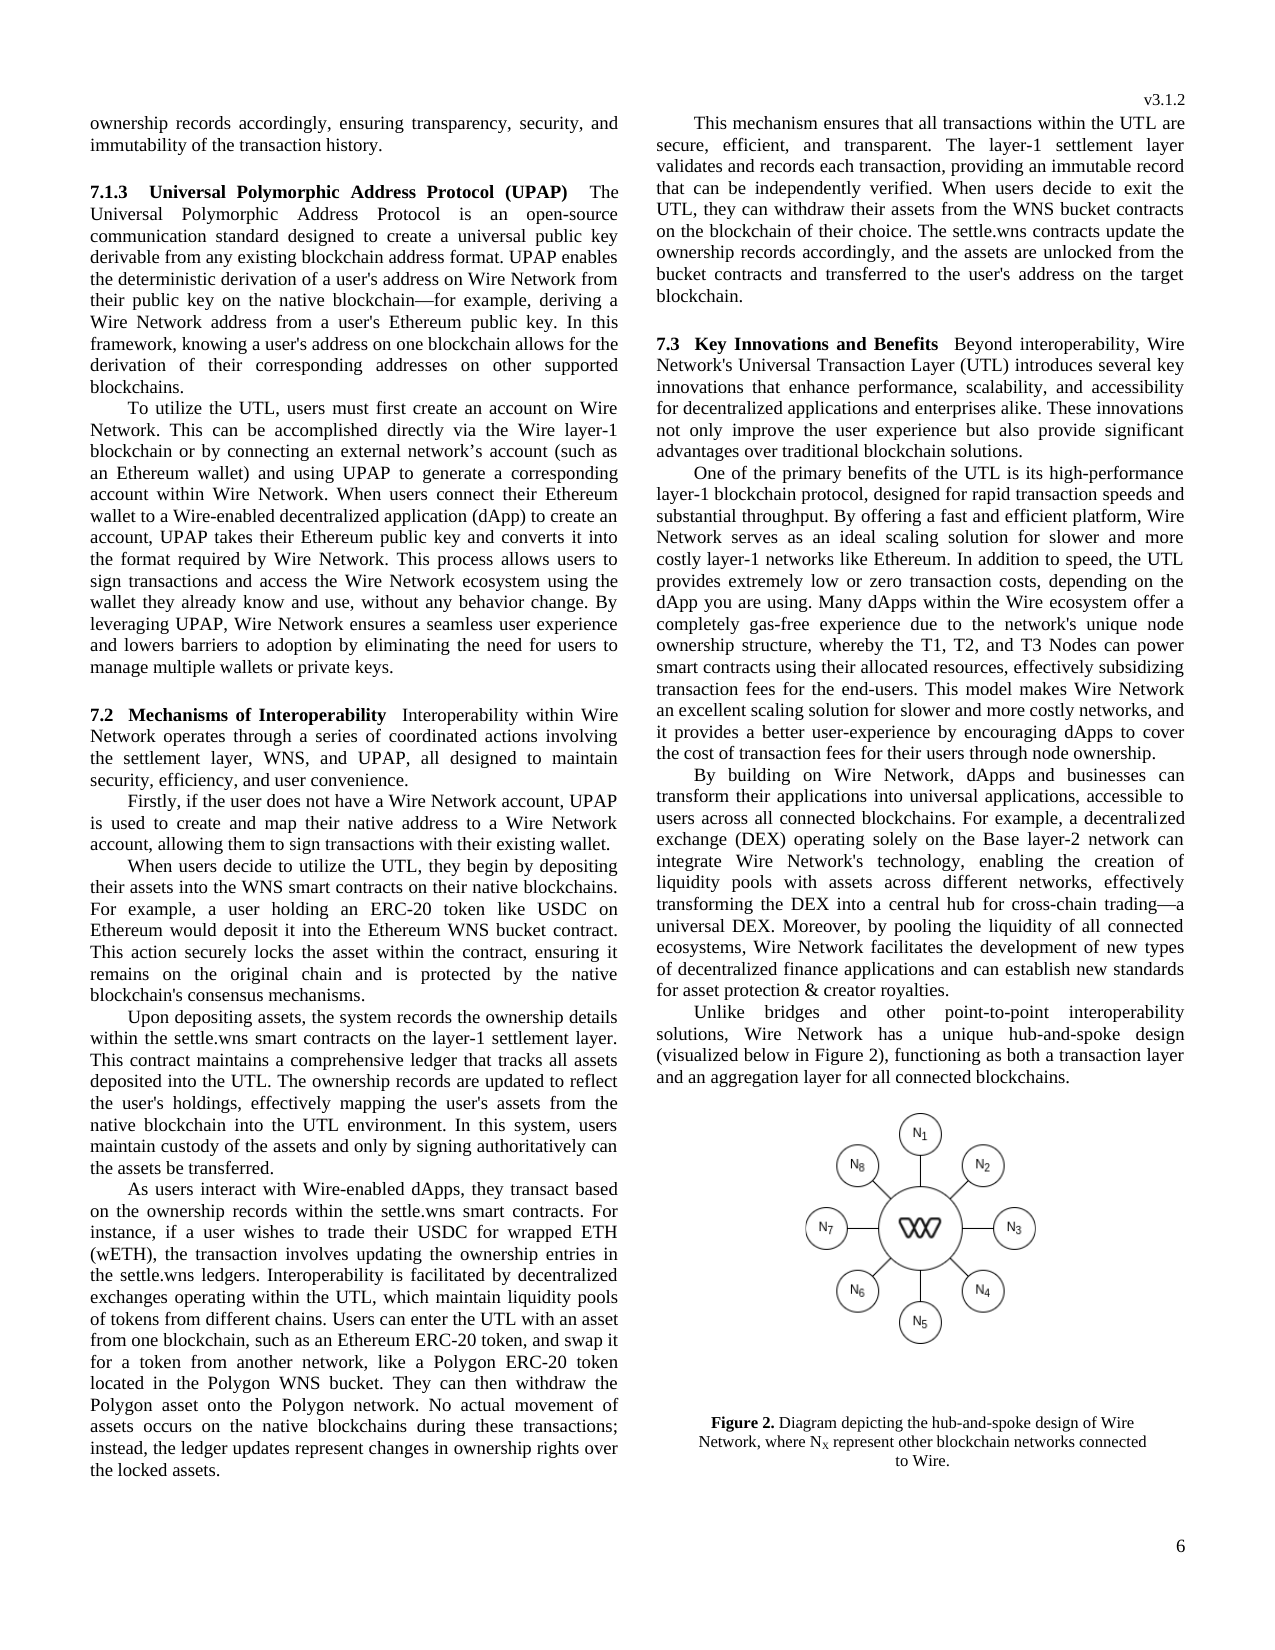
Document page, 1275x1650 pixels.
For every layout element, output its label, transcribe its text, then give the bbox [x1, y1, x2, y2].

text 7.3 Key Innovations and Benefits Beyond interoperability, Wire Network's Universal Transaction Layer (UTL) introduces several key innovations that enhance performance, scalability, and accessibility for decentralized applications and enterprises alike. These innovations not only improve the user experience but also provide significant advantages over traditional blockchain solutions. [656, 332, 1185, 462]
text Unlike bridges and other point-to-point interoperability solutions, Wire Network has a unique hub-and-spoke design (visualized below in Figure 2), functioning as both a transaction layer and an aggregation layer for all connected blockchains. [656, 1001, 1185, 1087]
text ownership records accordingly, ensuring transparency, security, and immutability of the transaction history. [90, 112, 619, 155]
text Upon depositing assets, the system records the ownership details within the settle.wns smart contracts on the layer-1 settlement layer. This contract maintains a comprehensive ledger that tracks all assets deposited into the UTL. The ownership records are updated to reflect the user's holdings, effectively mapping the user's assets from the native blockchain into the UTL environment. In this system, users maintain custody of the assets and only by signing authoritatively can the assets be transferred. [90, 1006, 619, 1178]
text This mechanism ensures that all transactions within the UTL are secure, efficient, and transparent. The layer-1 settlement layer validates and records each transaction, providing an immutable record that can be independently verified. When users decide to exit the UTL, they can withdraw their assets from the WNS bucket contracts on the blockchain of their choice. The settle.wns contracts update the ownership records accordingly, and the assets are unlocked from the bucket contracts and transferred to the user's address on the target blockchain. [656, 112, 1185, 306]
text To utilize the UTL, users must first create an account on Wire Network. This can be accomplished directly via the Wire layer-1 blockchain or by connecting an external network’s account (such as an Ethereum wallet) and using UPAP to generate a corresponding account within Wire Network. When users connect their Ethereum wallet to a Wire-enabled decentralized application (dApp) to create an account, UPAP takes their Ethereum public key and converts it into the format required by Wire Network. This process allows users to sign transactions and access the Wire Network ecosystem using the wallet they already know and use, without any behavior change. By leveraging UPAP, Wire Network ensures a seamless user experience and lowers barriers to adoption by eliminating the need for users to manage multiple wallets or private keys. [90, 397, 619, 677]
text Figure 2. Diagram depicting the hub-and-spoke design of Wire Network, where NX represent other blockchain networks connected to Wire. [694, 1413, 1151, 1470]
text When users decide to utilize the UTL, they begin by depositing their assets into the WNS smart contracts on their native blockchains. For example, a user holding an ERC-20 token like USDC on Ethereum would deposit it into the Ethereum WNS bucket contract. This action securely locks the asset within the contract, ensuring it remains on the original chain and is protected by the native blockchain's consensus mechanisms. [90, 855, 619, 1006]
text As users interact with Wire-enabled dApps, they transact based on the ownership records within the settle.wns smart contracts. For instance, if a user wishes to trade their USDC for wrapped ETH (wETH), the transaction involves updating the ownership entries in the settle.wns ledgers. Interoperability is facilitated by decentralized exchanges operating within the UTL, which maintain liquidity pools of tokens from different chains. Users can enter the UTL with an asset from one blockchain, such as an Ethereum ERC-20 token, and swap it for a token from another network, like a Polygon ERC-20 token located in the Polygon WNS bucket. They can then withdraw the Polygon asset onto the Polygon network. No actual movement of assets occurs on the native blockchains during these transactions; instead, the ledger updates represent changes in ownership rights over the locked assets. [90, 1178, 619, 1480]
text One of the primary benefits of the UTL is its high-performance layer-1 blockchain protocol, designed for rapid transaction speeds and substantial throughput. By offering a fast and efficient platform, Wire Network serves as an ideal scaling solution for slower and more costly layer-1 networks like Ethereum. In addition to speed, the UTL provides extremely low or zero transaction costs, depending on the dApp you are using. Many dApps within the Wire ecosystem offer a completely gas-free experience due to the network's unique node ownership structure, whereby the T1, T2, and T3 Nodes can power smart contracts using their allocated resources, effectively subsidizing transaction fees for the end-users. This model makes Wire Network an excellent scaling solution for slower and more costly networks, and it provides a better user-experience by encouraging dApps to cover the cost of transaction fees for their users through node ownership. [656, 462, 1185, 764]
picture [805, 1113, 1036, 1344]
text Firstly, if the user does not have a Wire Network account, UPAP is used to create and map their native address to a Wire Network account, allowing them to sign transactions with their existing wallet. [90, 790, 619, 855]
text 7.1.3 Universal Polymorphic Address Protocol (UPAP) The Universal Polymorphic Address Protocol is an open-source communication standard designed to create a universal public key derivable from any existing blockchain address format. UPAP enables the deterministic derivation of a user's address on Wire Network from their public key on the native blockchain—for example, deriving a Wire Network address from a user's Ethereum public key. In this framework, knowing a user's address on one blockchain allows for the derivation of their corresponding addresses on other supported blockchains. [90, 181, 619, 397]
text By building on Wire Network, dApps and businesses can transform their applications into universal applications, accessible to users across all connected blockchains. For example, a decentralized exchange (DEX) operating solely on the Base layer-2 network can integrate Wire Network's technology, enabling the creation of liquidity pools with assets across different networks, effectively transforming the DEX into a central hub for cross-chain trading—a universal DEX. Moreover, by pooling the liquidity of all connected ecosystems, Wire Network facilitates the development of new types of decentralized finance applications and can establish new standards for asset protection & creator royalties. [656, 764, 1185, 1001]
text 7.2 Mechanisms of Interoperability Interoperability within Wire Network operates through a series of coordinated actions involving the settlement layer, WNS, and UPAP, all designed to maintain security, efficiency, and user convenience. [90, 704, 619, 790]
